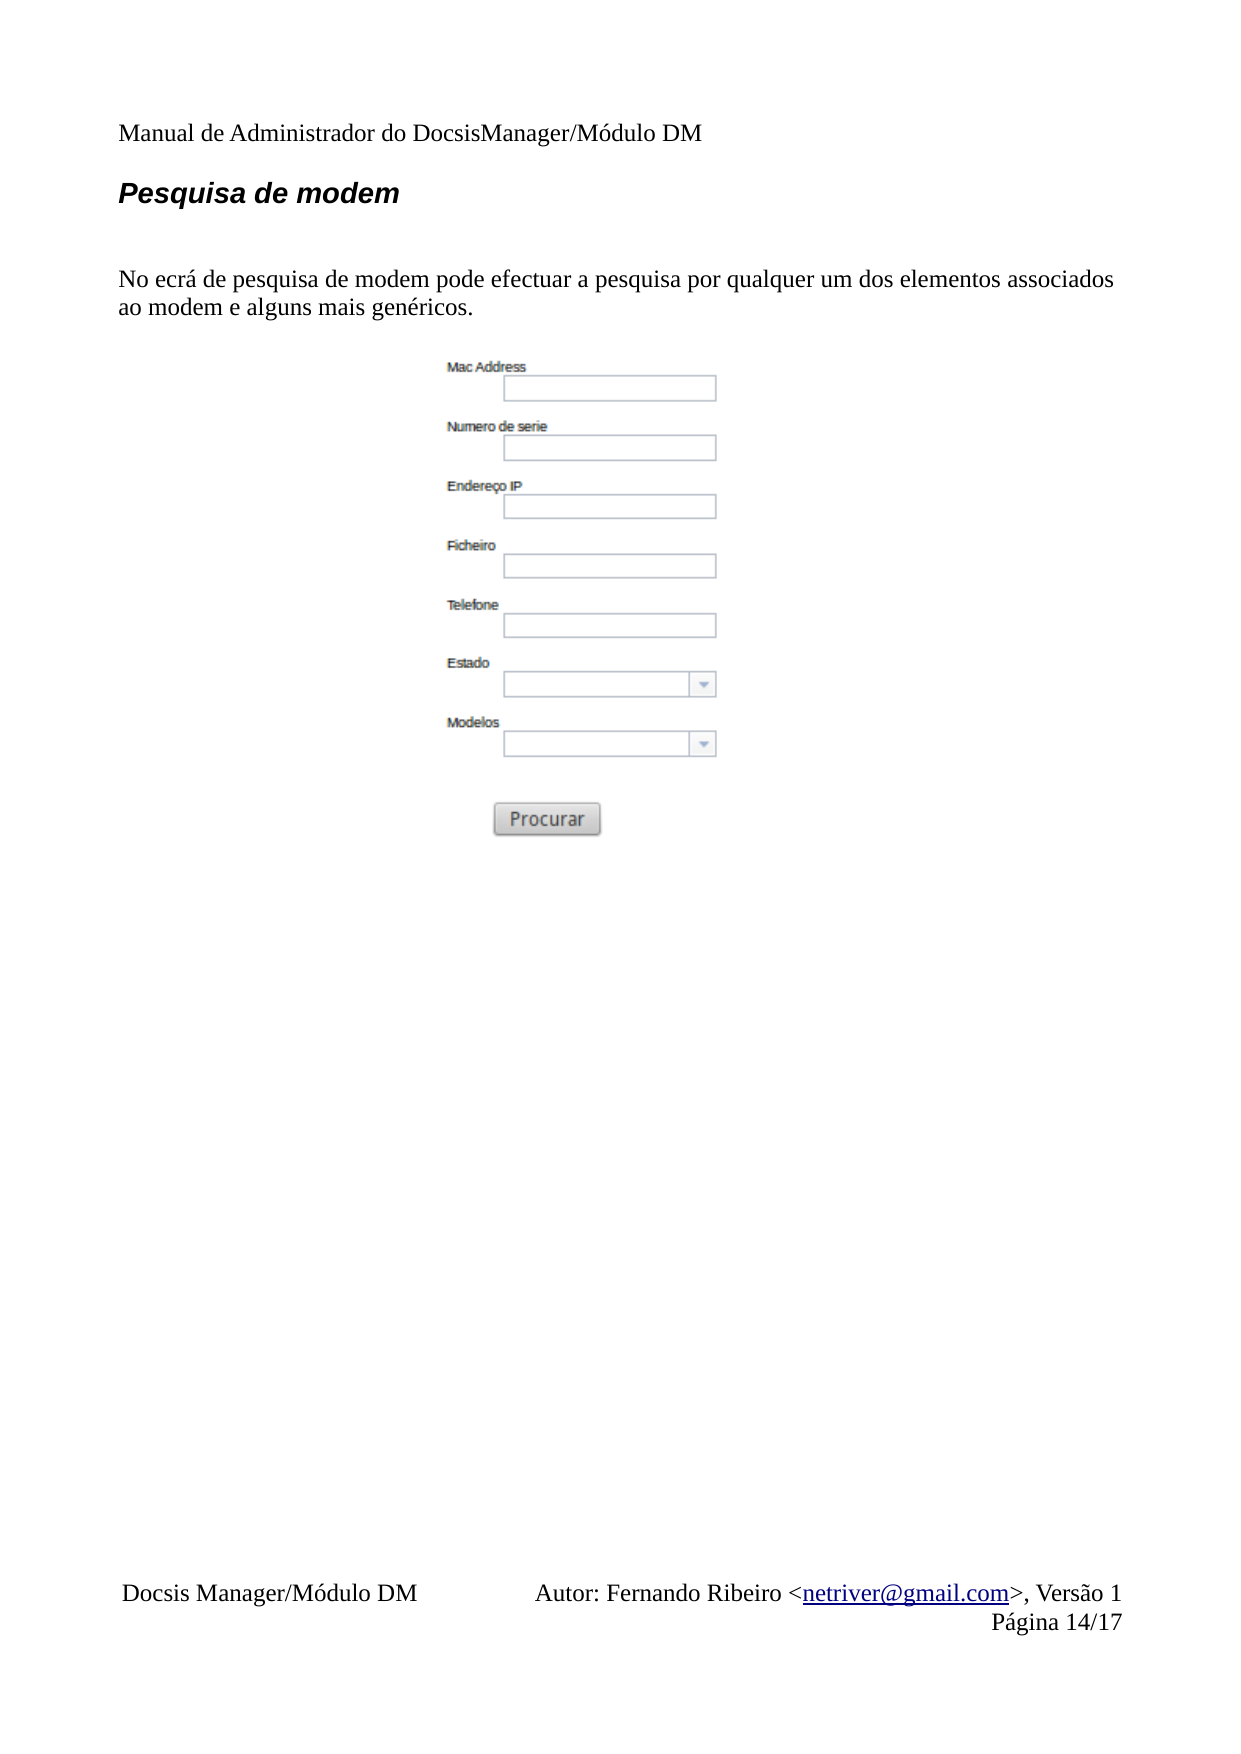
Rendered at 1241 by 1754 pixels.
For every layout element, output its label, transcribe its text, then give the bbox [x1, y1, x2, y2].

subtitle Pesquisa de modem [118, 176, 1122, 210]
picture [430, 333, 810, 845]
text No ecrá de pesquisa de modem pode efectuar a pesquisa por qualquer um dos elementos associados ao modem e alguns mais genéricos. [118, 264, 1122, 321]
